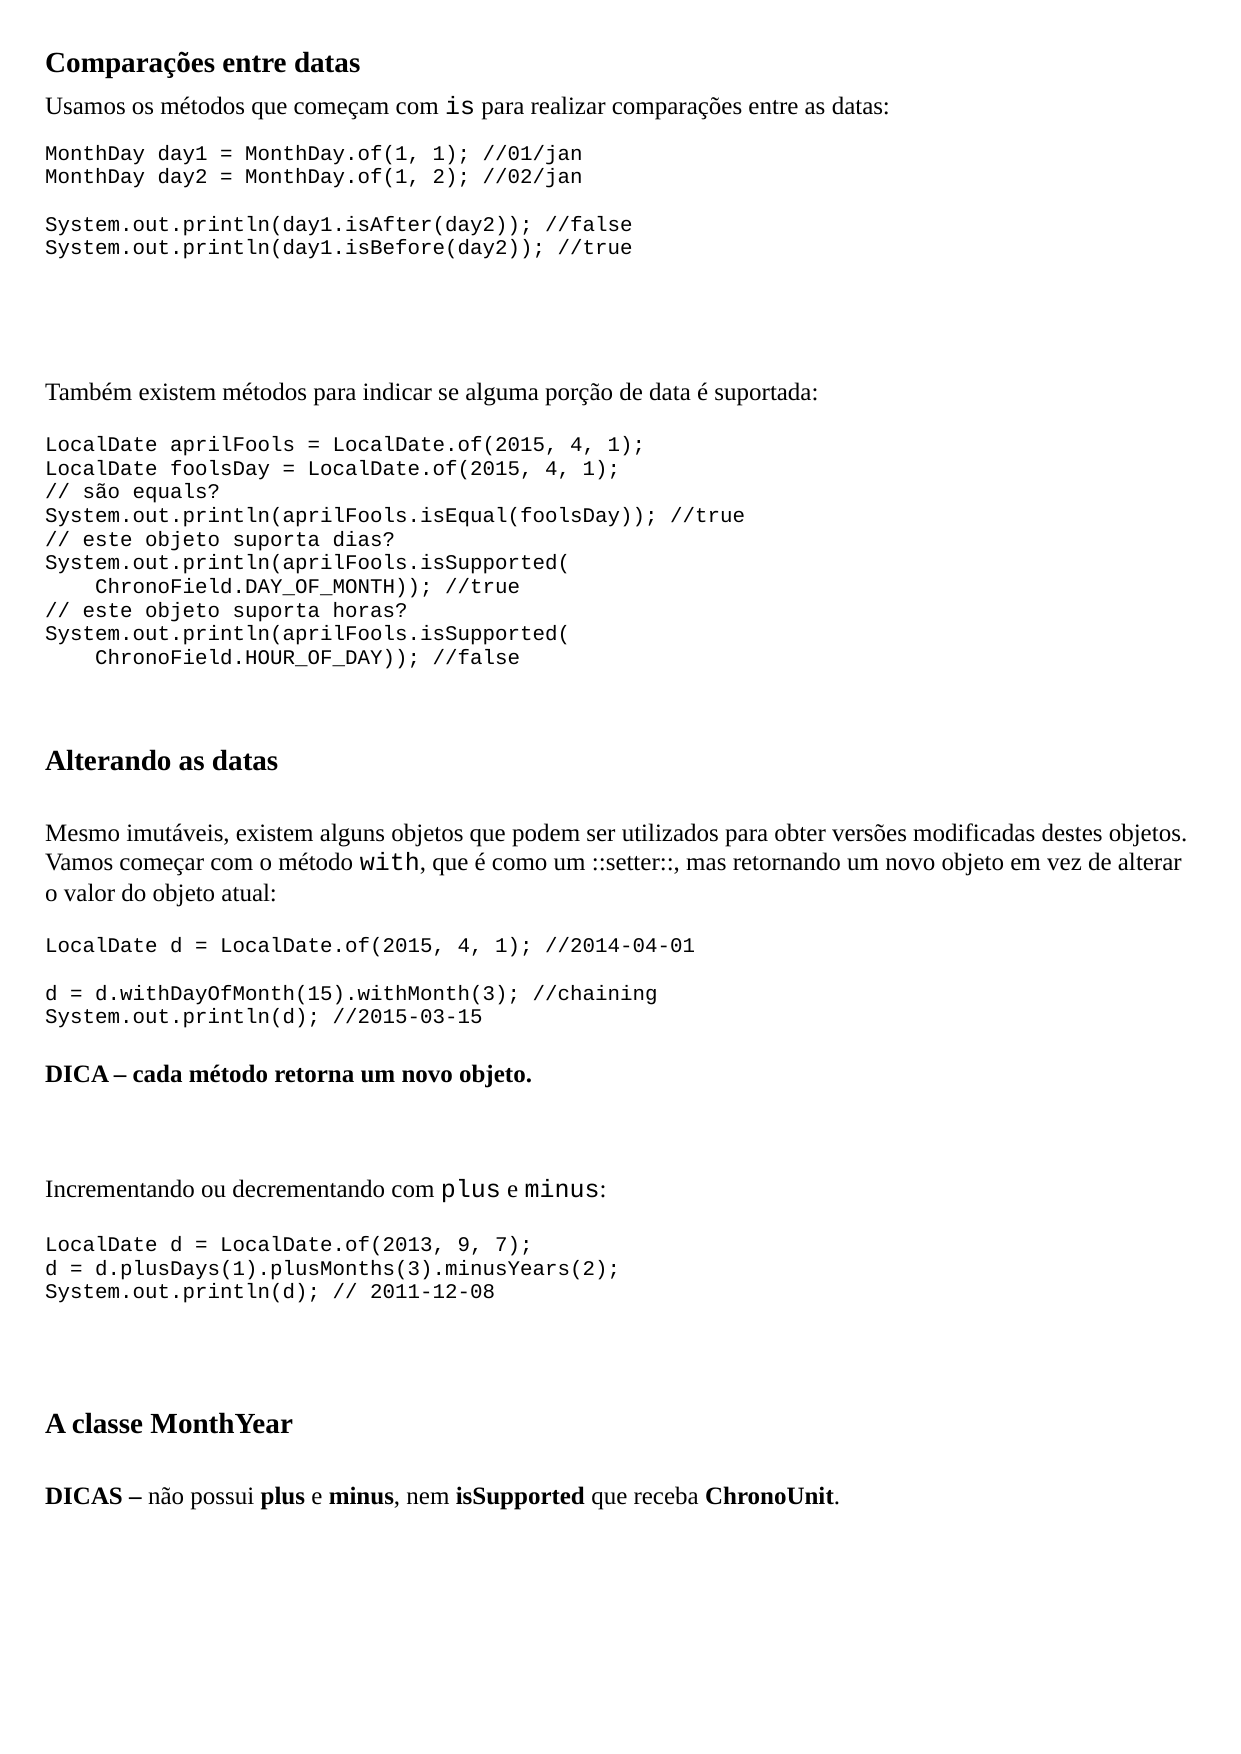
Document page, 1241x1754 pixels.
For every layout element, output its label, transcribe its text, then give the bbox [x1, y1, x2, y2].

text MonthDay day1 = MonthDay.of(1, 1); //01/jan [45, 143, 1196, 166]
subtitle Comparações entre datas [45, 45, 1196, 78]
text Também existem métodos para indicar se alguma porção de data é suportada: [45, 377, 1196, 405]
text LocalDate aprilFools = LocalDate.of(2015, 4, 1); [45, 434, 1196, 458]
text LocalDate foolsDay = LocalDate.of(2015, 4, 1); [45, 458, 1196, 481]
text d = d.withDayOfMonth(15).withMonth(3); //chaining [45, 982, 1196, 1006]
text DICAS – não possui plus e minus, nem isSupported que receba ChronoUnit. [45, 1481, 1196, 1510]
text Usamos os métodos que começam com is para realizar comparações entre as datas: [45, 91, 1196, 122]
text System.out.println(aprilFools.isSupported( [45, 552, 1196, 576]
text System.out.println(d); // 2011-12-08 [45, 1281, 1196, 1305]
text System.out.println(d); //2015-03-15 [45, 1006, 1196, 1030]
text // este objeto suporta horas? [45, 599, 1196, 623]
text LocalDate d = LocalDate.of(2013, 9, 7); [45, 1234, 1196, 1257]
text System.out.println(aprilFools.isSupported( [45, 623, 1196, 647]
text System.out.println(day1.isBefore(day2)); //true [45, 237, 1196, 261]
text System.out.println(day1.isAfter(day2)); //false [45, 213, 1196, 237]
subtitle Alterando as datas [45, 743, 1196, 777]
text System.out.println(aprilFools.isEqual(foolsDay)); //true [45, 505, 1196, 529]
text ChronoField.DAY_OF_MONTH)); //true [45, 576, 1196, 599]
text Mesmo imutáveis, existem alguns objetos que podem ser utilizados para obter versões modificadas destes objetos. Vamos começar com o método with, que é como um ::setter::, mas retornando um novo objeto em vez de alterar o valor do objeto atual: [45, 818, 1196, 906]
text LocalDate d = LocalDate.of(2015, 4, 1); //2014-04-01 [45, 935, 1196, 959]
text ChronoField.HOUR_OF_DAY)); //false [45, 647, 1196, 671]
text MonthDay day2 = MonthDay.of(1, 2); //02/jan [45, 166, 1196, 190]
text d = d.plusDays(1).plusMonths(3).minusYears(2); [45, 1257, 1196, 1281]
text // são equals? [45, 481, 1196, 505]
subtitle A classe MonthYear [45, 1406, 1196, 1440]
text DICA – cada método retorna um novo objeto. [45, 1059, 1196, 1088]
text // este objeto suporta dias? [45, 529, 1196, 552]
text Incrementando ou decrementando com plus e minus: [45, 1174, 1196, 1205]
